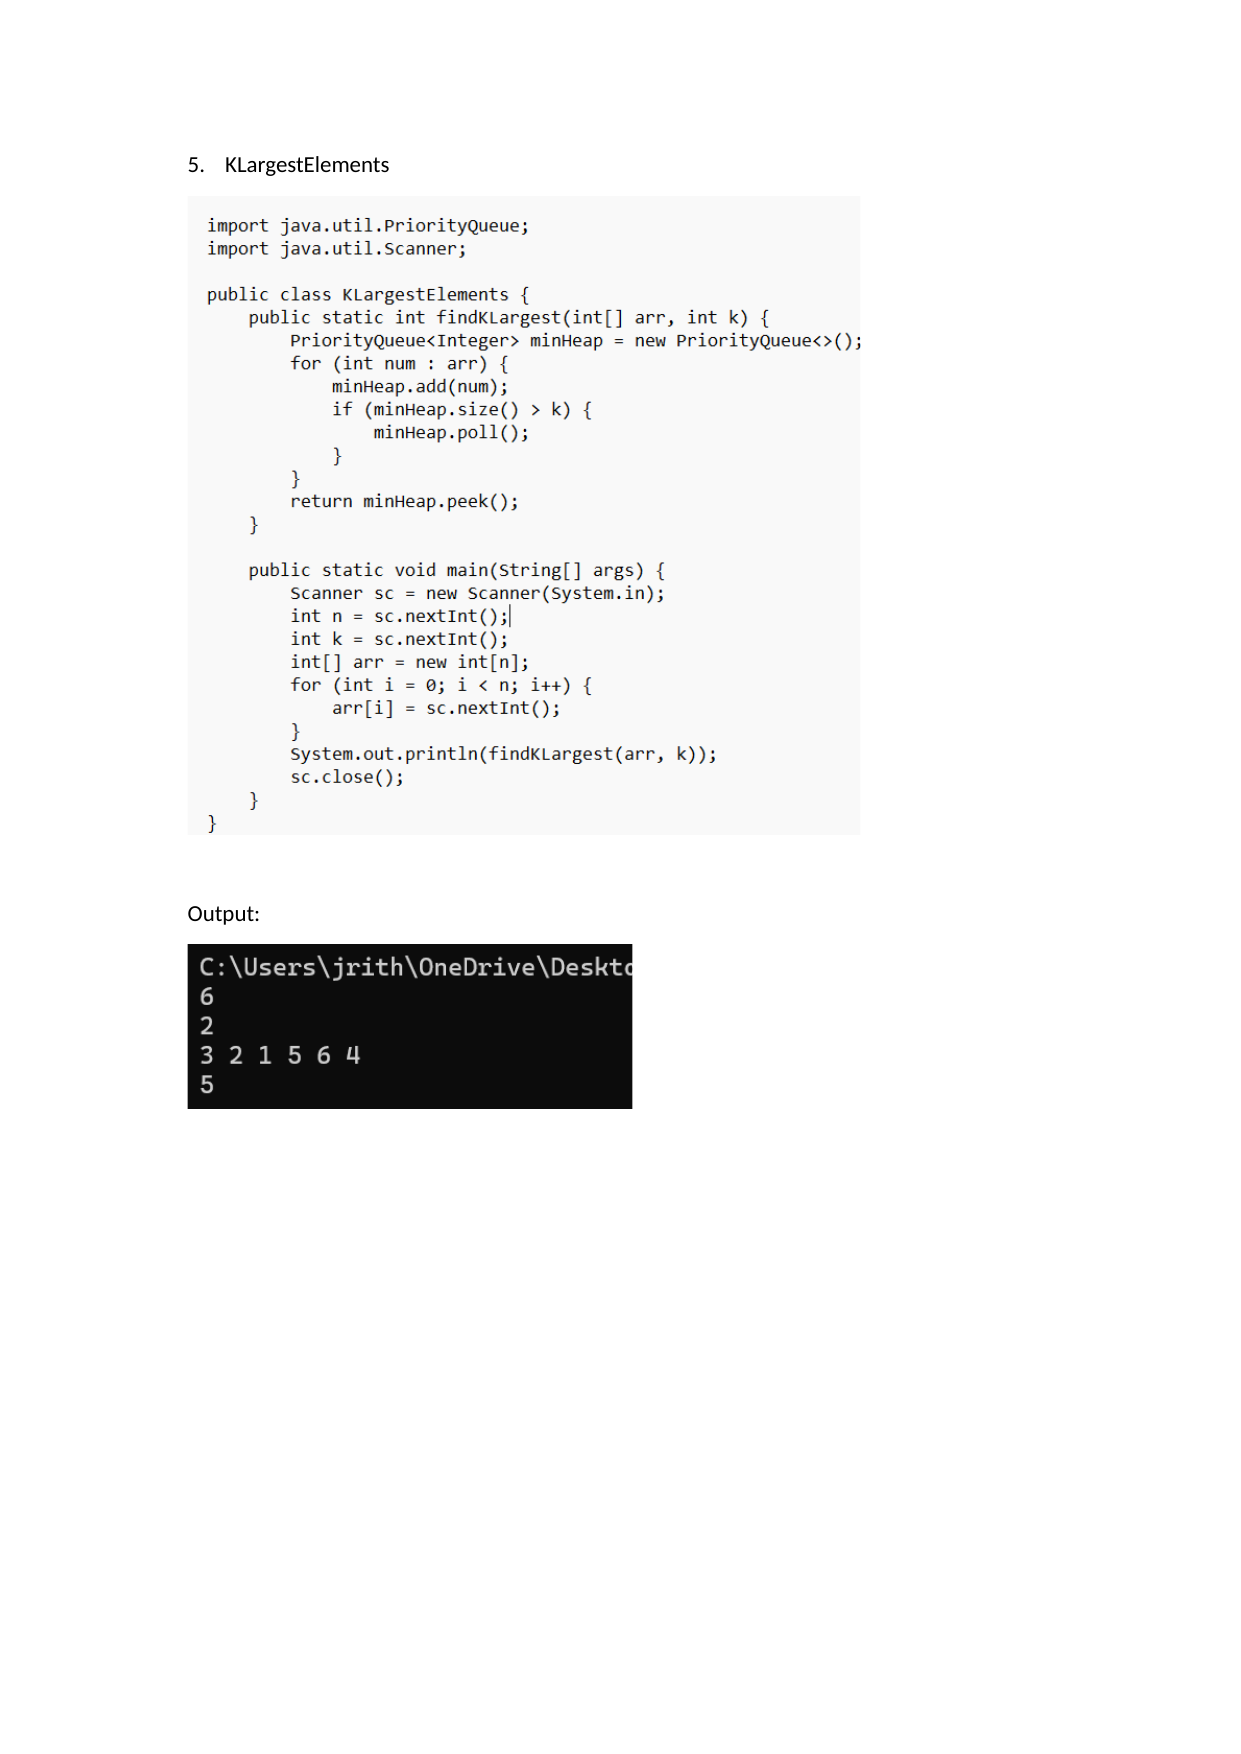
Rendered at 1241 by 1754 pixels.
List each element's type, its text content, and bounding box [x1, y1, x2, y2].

list KLargestElements [187, 150, 1090, 178]
text Output: [187, 899, 1090, 927]
